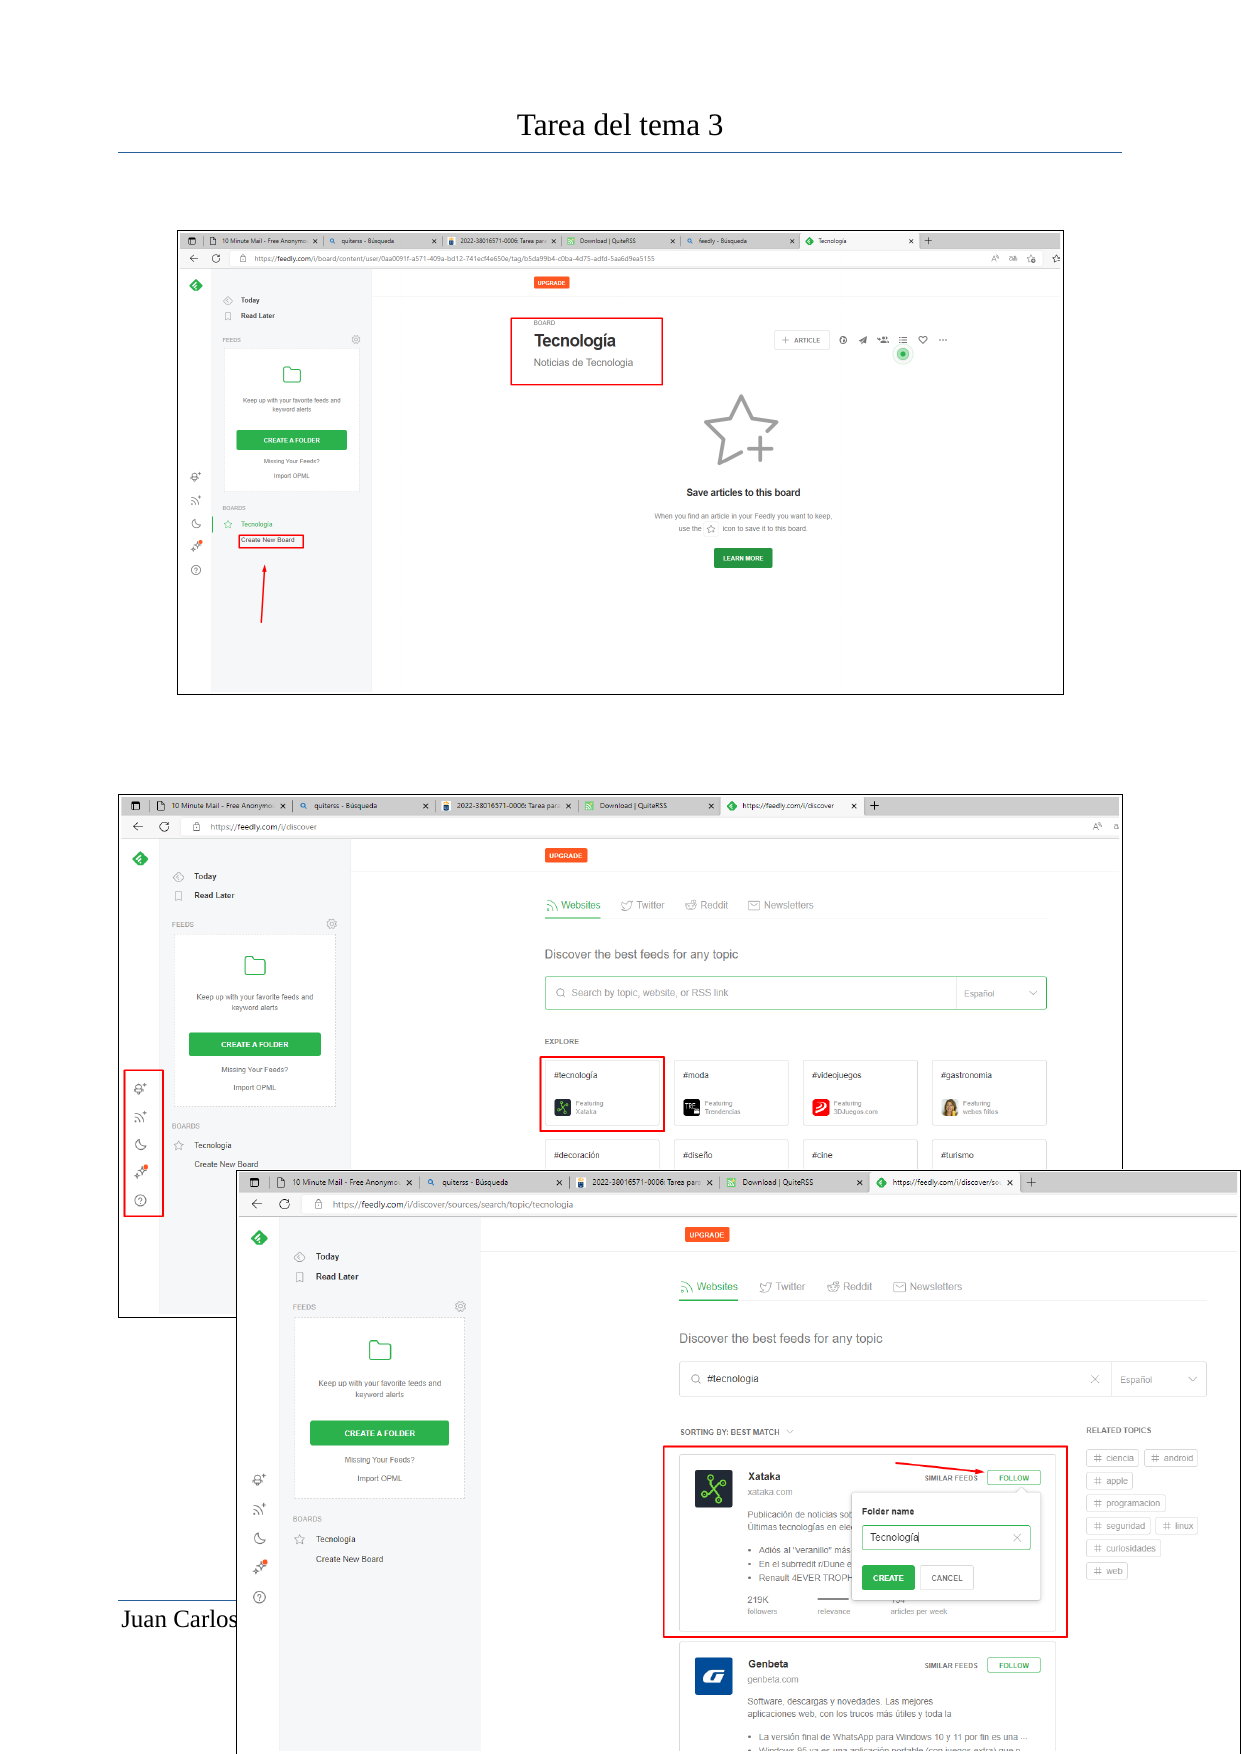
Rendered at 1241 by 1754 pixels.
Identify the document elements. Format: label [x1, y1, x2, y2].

picture [121, 797, 1119, 1314]
picture [239, 1172, 1238, 1751]
picture [180, 233, 1060, 692]
